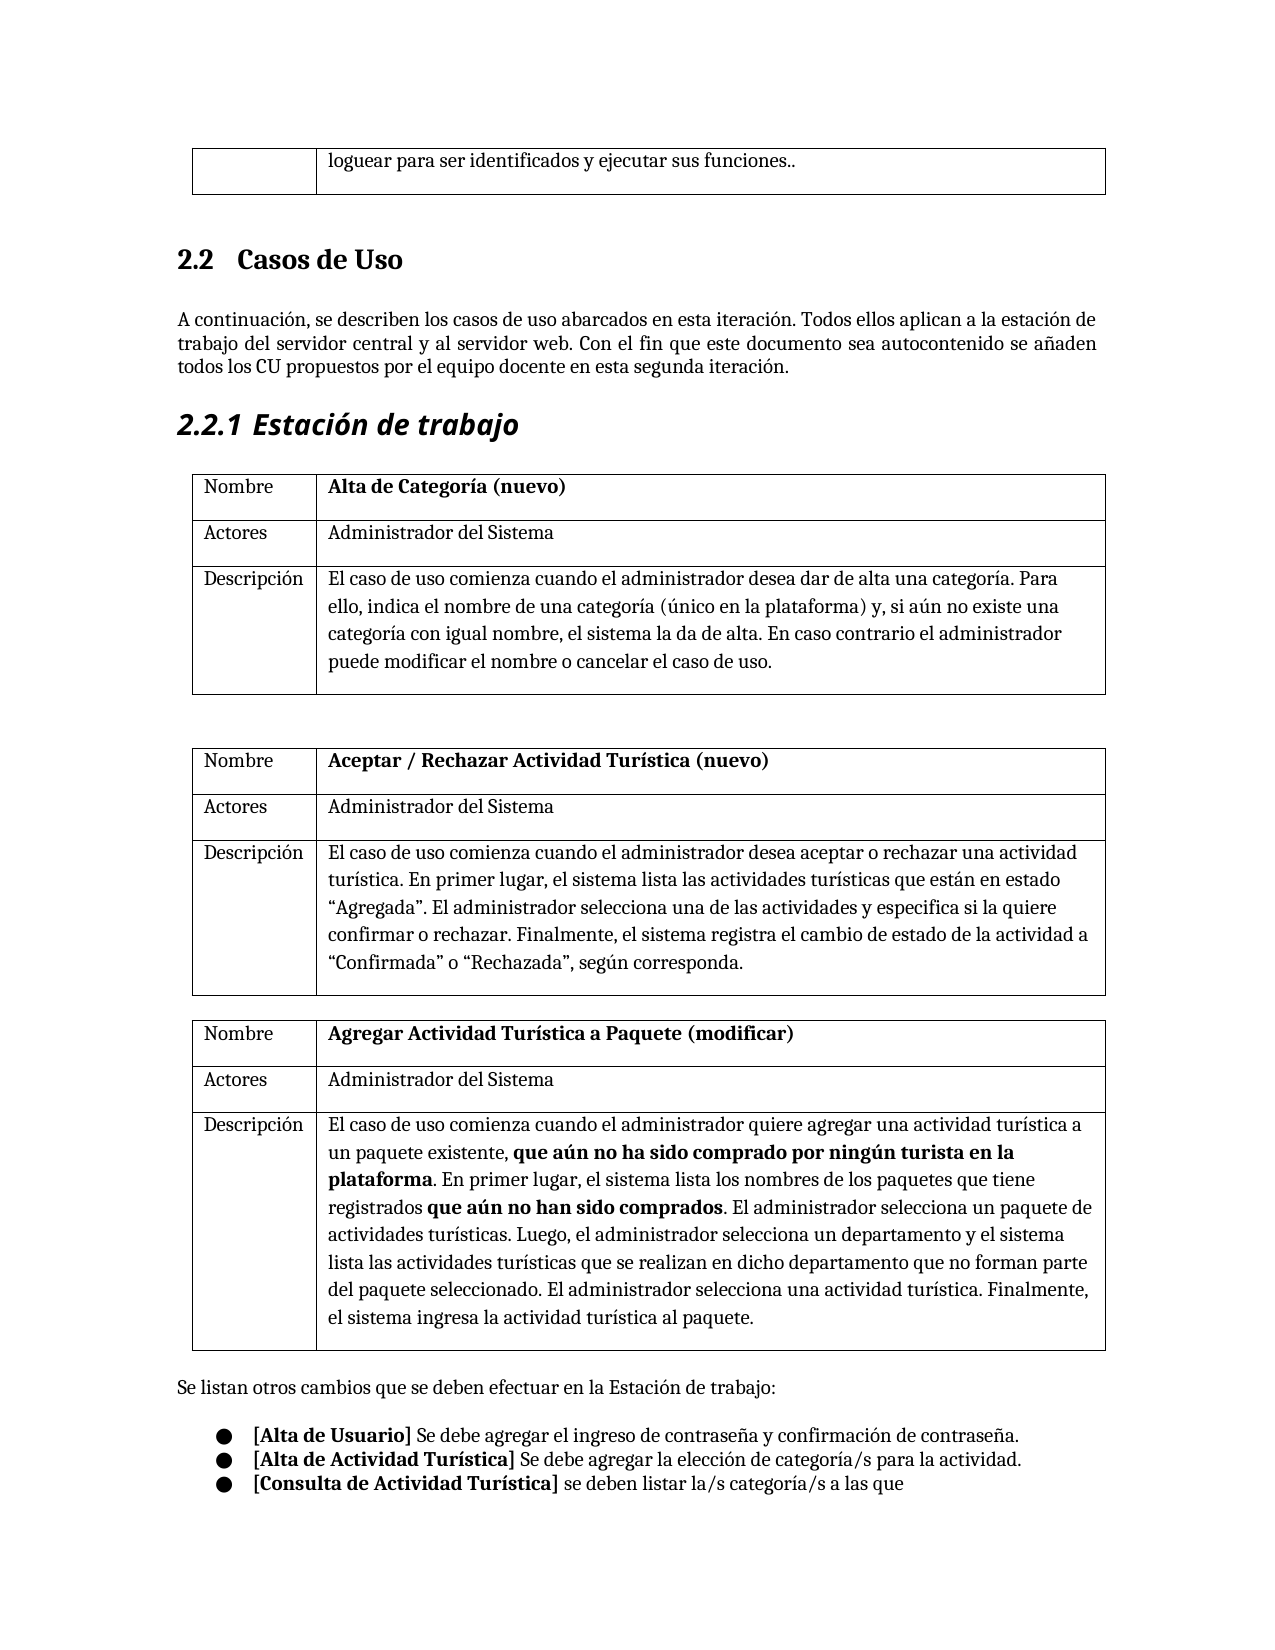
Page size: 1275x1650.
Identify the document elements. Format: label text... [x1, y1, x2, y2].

table_cell El caso de uso comienza cuando el administrador desea dar de alta una categoría. Para ello, indica el nombre de una categoría (único en la plataforma) y, si aún no existe una categoría con igual nombre, el sistema la da de alta. En caso contrario el administrador puede modificar el nombre o cancelar el caso de uso. [317, 567, 1105, 694]
table_header Nombre [193, 475, 316, 520]
table_header Alta de Categoría (nuevo) [317, 475, 1105, 520]
table_cell El caso de uso comienza cuando el administrador quiere agregar una actividad turística a un paquete existente, que aún no ha sido comprado por ningún turista en la plataforma. En primer lugar, el sistema lista los nombres de los paquetes que tiene registrados que aún no han sido comprados. El administrador selecciona un paquete de actividades turísticas. Luego, el administrador selecciona un departamento y el sistema lista las actividades turísticas que se realizan en dicho departamento que no forman parte del paquete seleccionado. El administrador selecciona una actividad turística. Finalmente, el sistema ingresa la actividad turística al paquete. [317, 1113, 1105, 1350]
list [Consulta de Actividad Turística] se deben listar la/s categoría/s a las que [215, 1471, 1098, 1495]
text Se listan otros cambios que se deben efectuar en la Estación de trabajo: [177, 1375, 1098, 1399]
table_cell Descripción [193, 841, 316, 995]
subtitle Casos de Uso [177, 243, 1098, 277]
table_cell El caso de uso comienza cuando el administrador desea aceptar o rechazar una actividad turística. En primer lugar, el sistema lista las actividades turísticas que están en estado “Agregada”. El administrador selecciona una de las actividades y especifica si la quiere confirmar o rechazar. Finalmente, el sistema registra el cambio de estado de la actividad a “Confirmada” o “Rechazada”, según corresponda. [317, 841, 1105, 995]
table_cell Administrador del Sistema [317, 1067, 1105, 1112]
table_header Nombre [193, 1021, 316, 1066]
table_cell Administrador del Sistema [317, 795, 1105, 839]
table_header Agregar Actividad Turística a Paquete (modificar) [317, 1021, 1105, 1066]
table_cell Actores [193, 521, 316, 566]
table_cell Actores [193, 1067, 316, 1112]
table_cell Administrador del Sistema [317, 521, 1105, 566]
table_header Nombre [193, 749, 316, 794]
list [Alta de Actividad Turística] Se debe agregar la elección de categoría/s para la actividad. [215, 1447, 1098, 1471]
table_cell [193, 149, 316, 193]
list [Alta de Usuario] Se debe agregar el ingreso de contraseña y confirmación de contraseña. [215, 1423, 1098, 1447]
list Estación de trabajo [177, 404, 1098, 444]
table_cell Descripción [193, 1113, 316, 1350]
text A continuación, se describen los casos de uso abarcados en esta iteración. Todos ellos aplican a la estación de trabajo del servidor central y al servidor web. Con el fin que este documento sea autocontenido se añaden todos los CU propuestos por el equipo docente en esta segunda iteración. [177, 307, 1098, 379]
table_cell Descripción [193, 567, 316, 694]
table_cell loguear para ser identificados y ejecutar sus funciones.. [317, 149, 1105, 193]
table_cell Actores [193, 795, 316, 839]
table_header Aceptar / Rechazar Actividad Turística (nuevo) [317, 749, 1105, 794]
